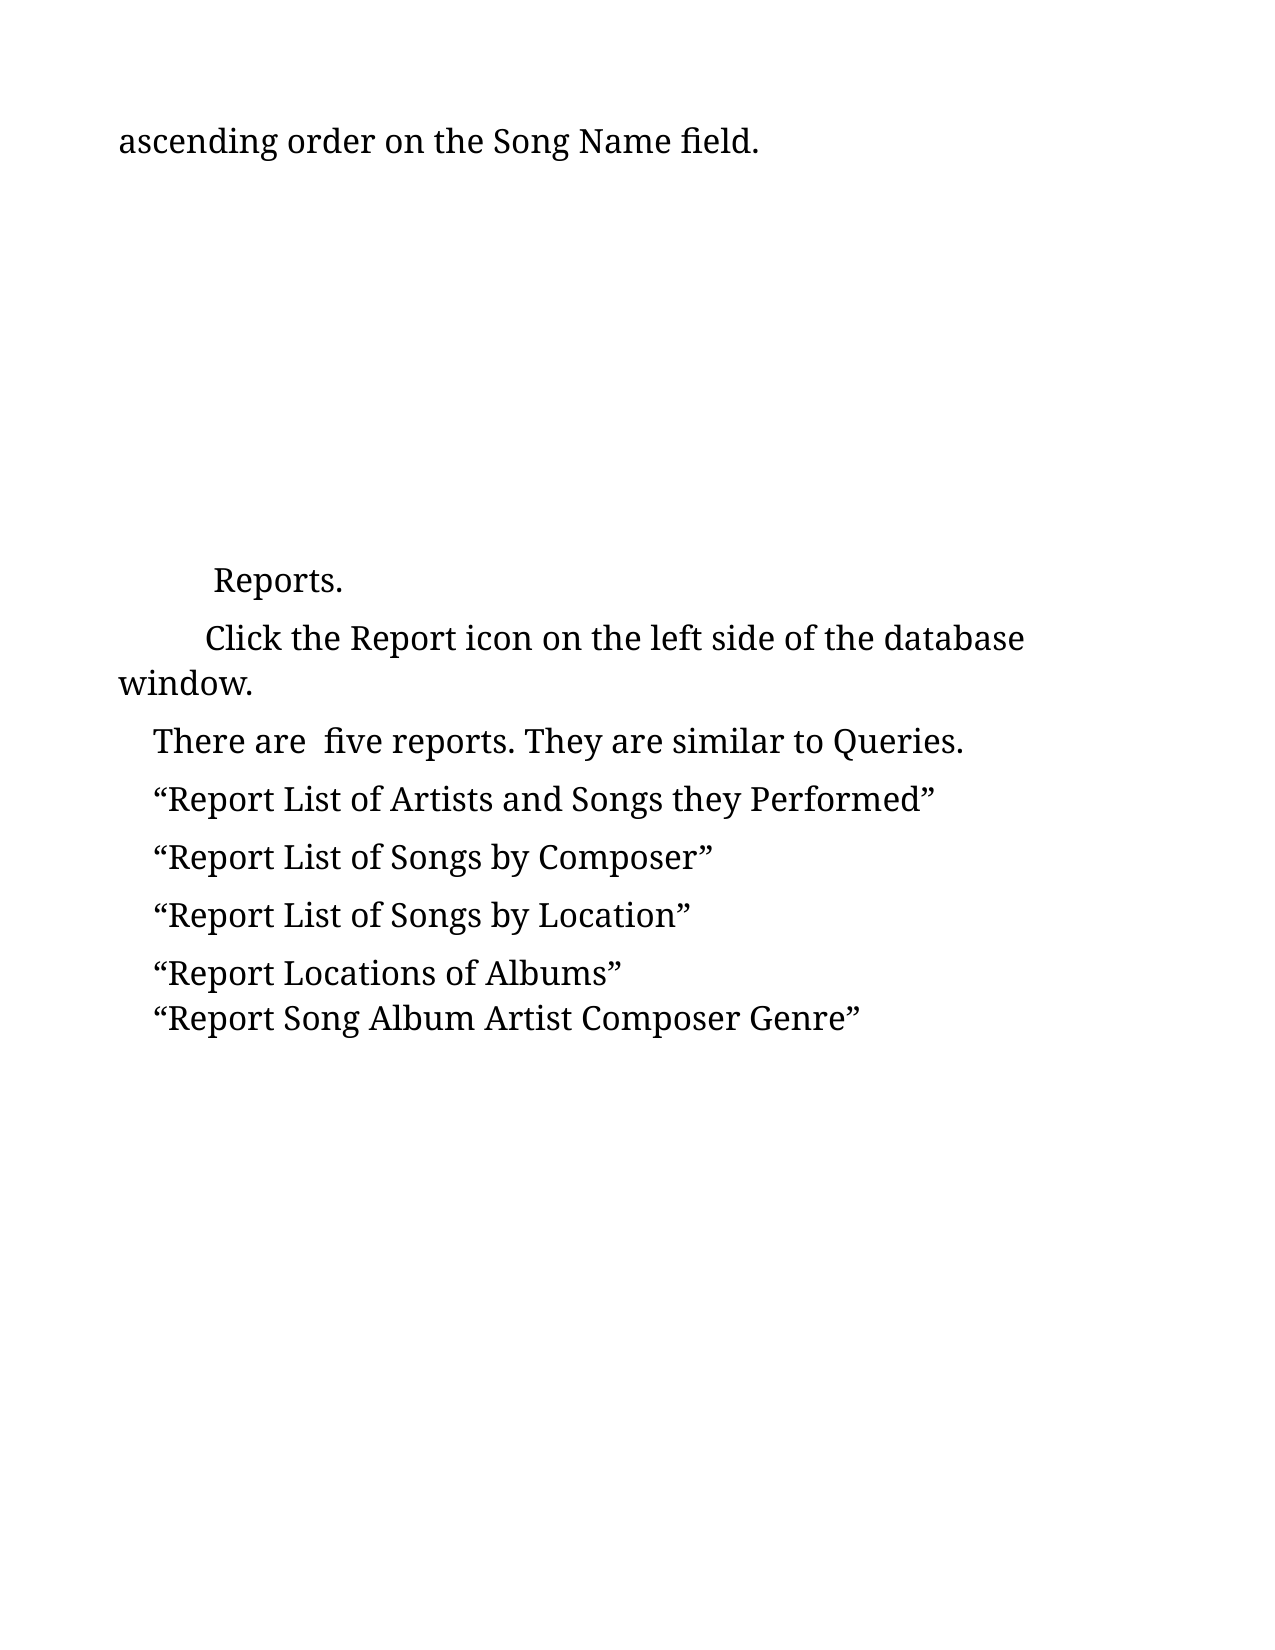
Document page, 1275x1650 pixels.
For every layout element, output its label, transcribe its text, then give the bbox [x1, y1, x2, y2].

text “Report List of Songs by Composer” [118, 833, 1157, 879]
text There are five reports. They are similar to Queries. [118, 718, 1157, 763]
text ascending order on the Song Name field. [118, 118, 1157, 163]
text “Report Locations of Albums” [118, 949, 1157, 995]
text “Report List of Songs by Location” [118, 891, 1157, 937]
text Click the Report icon on the left side of the database window. [118, 614, 1157, 705]
text “Report List of Artists and Songs they Performed” [118, 776, 1157, 821]
text “Report Song Album Artist Composer Genre” [118, 995, 1157, 1040]
text Reports. [118, 556, 1157, 602]
